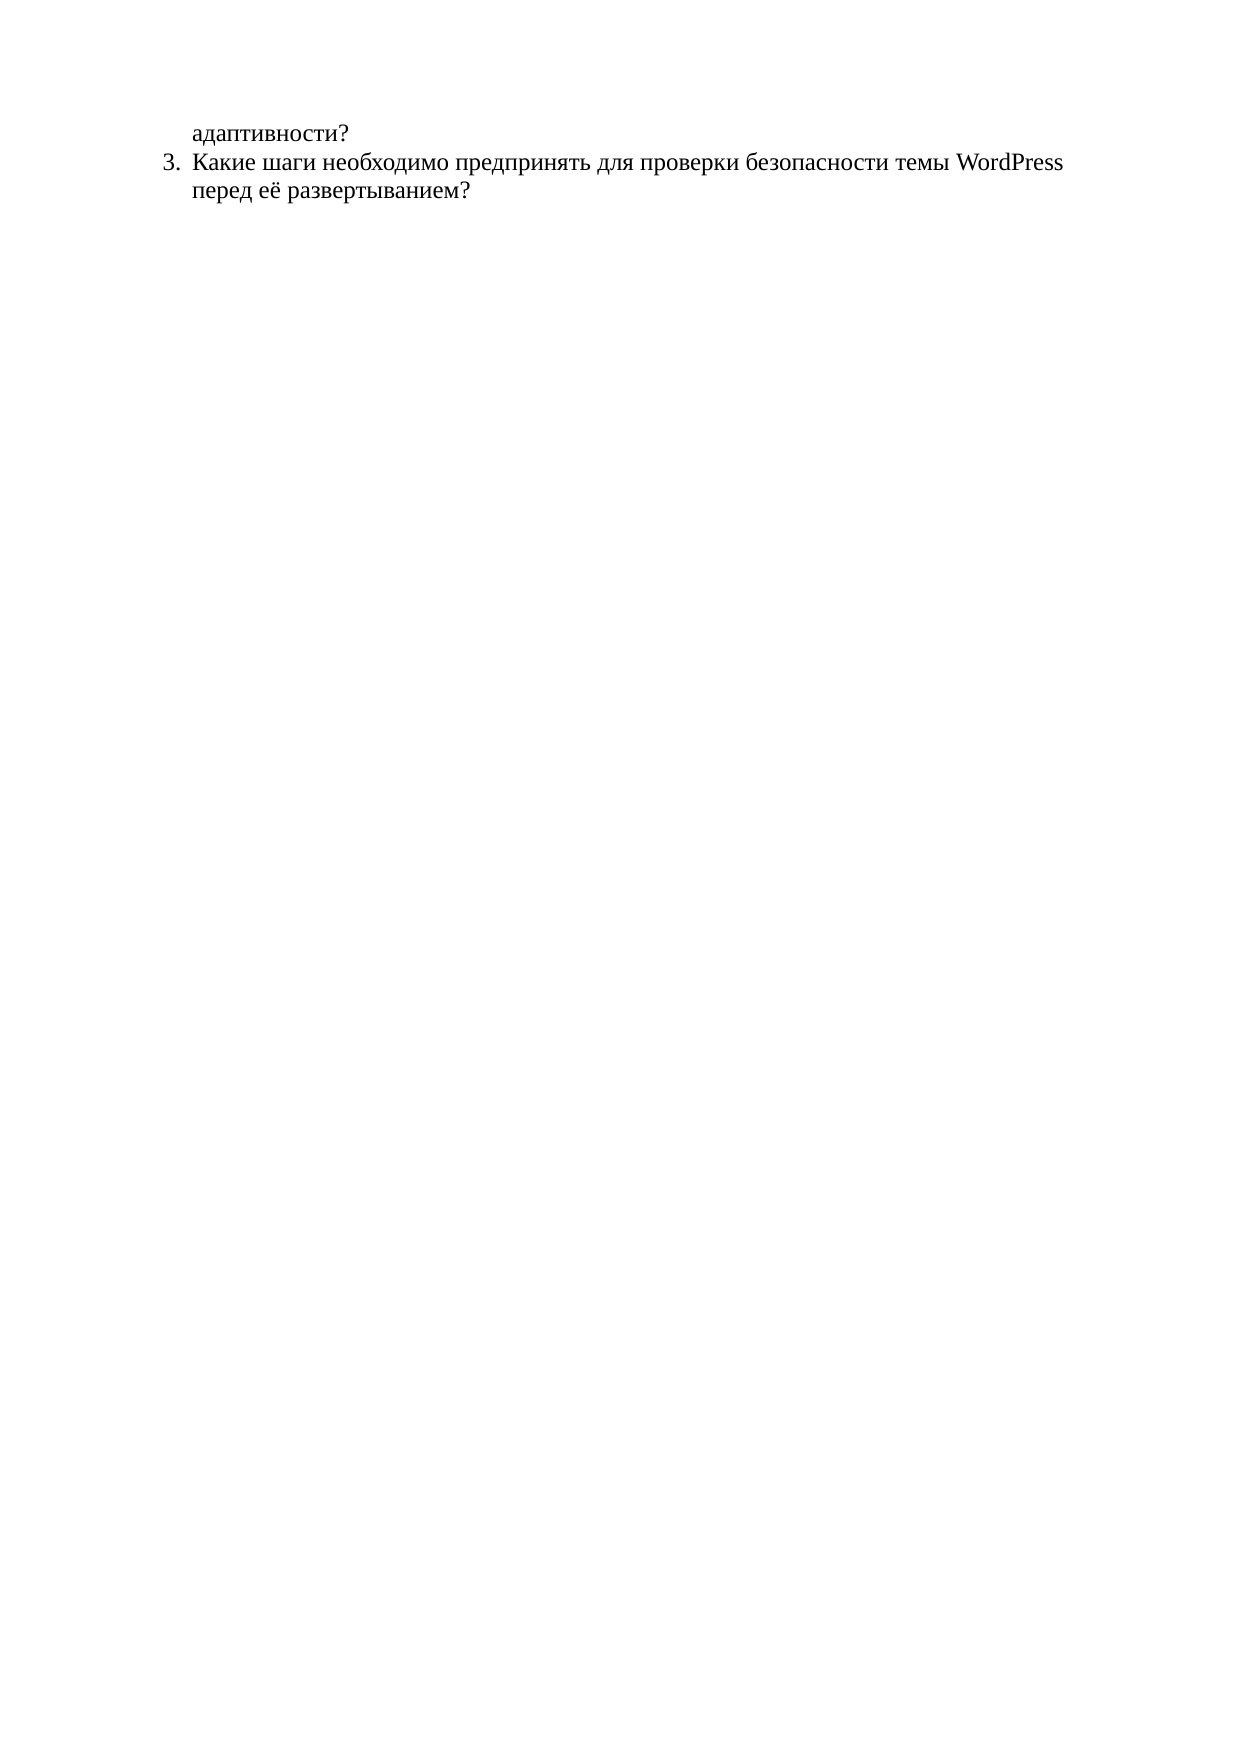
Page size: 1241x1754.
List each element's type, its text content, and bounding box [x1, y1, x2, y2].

list адаптивности? [162, 118, 1122, 147]
list Какие шаги необходимо предпринять для проверки безопасности темы WordPress перед её развертыванием? [162, 147, 1122, 204]
